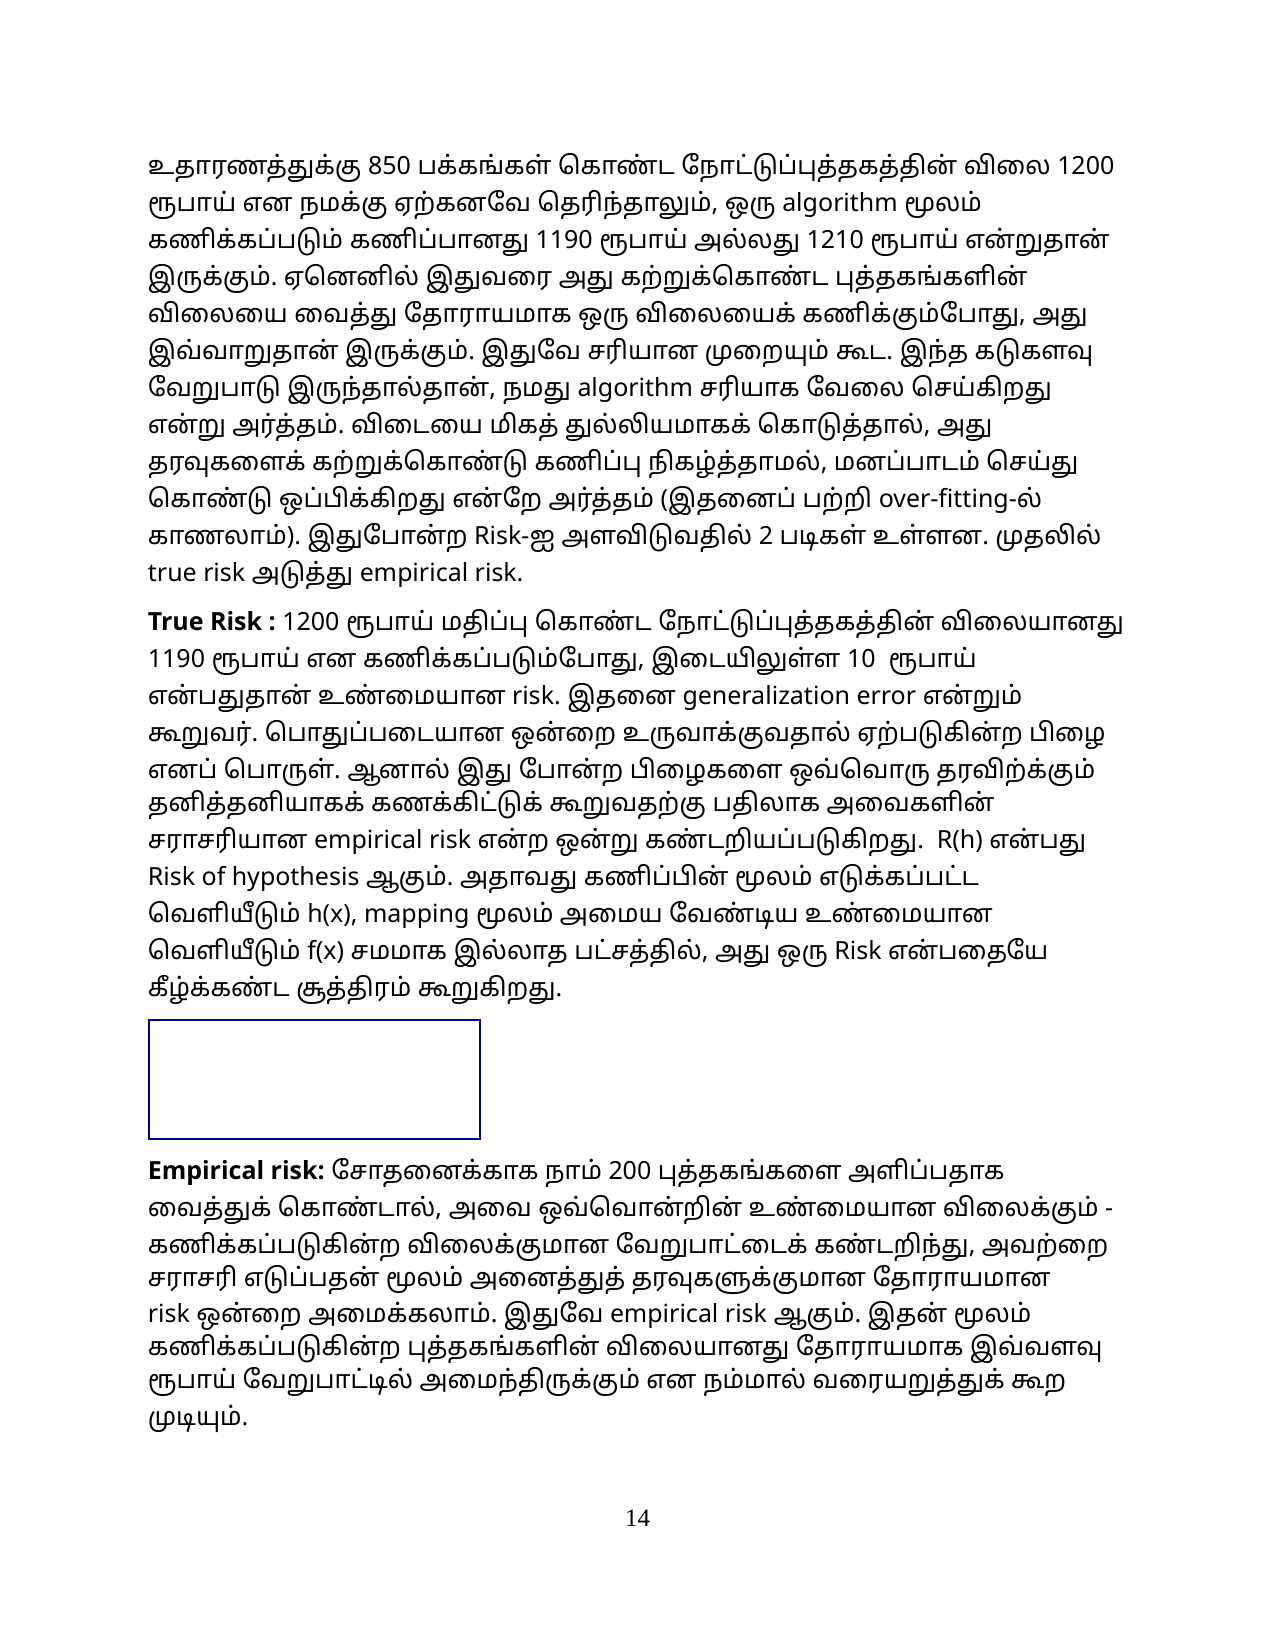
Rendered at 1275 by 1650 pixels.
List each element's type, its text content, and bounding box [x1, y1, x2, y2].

text True Risk : 1200 ரூபாய் மதிப்பு கொண்ட நோட்டுப்புத்தகத்தின் விலையானது 1190 ரூபாய் என கணிக்கப்படும்போது, இடையிலுள்ள 10 ரூபாய் என்பதுதான் உண்மையான risk. இதனை generalization error என்றும் கூறுவர். பொதுப்படையான ஒன்றை உருவாக்குவதால் ஏற்படுகின்ற பிழை எனப் பொருள். ஆனால் இது போன்ற பிழைகளை ஒவ்வொரு தரவிற்க்கும் தனித்தனியாகக் கணக்கிட்டுக் கூறுவதற்கு பதிலாக அவைகளின் சராசரியான empirical risk என்ற ஒன்று கண்டறியப்படுகிறது. R(h) என்பது Risk of hypothesis ஆகும். அதாவது கணிப்பின் மூலம் எடுக்கப்பட்ட வெளியீடும் h(x), mapping மூலம் அமைய வேண்டிய உண்மையான வெளியீடும் f(x) சமமாக இல்லாத பட்சத்தில், அது ஒரு Risk என்பதையே கீழ்க்கண்ட சூத்திரம் கூறுகிறது. [118, 574, 1157, 1006]
text உதாரணத்துக்கு 850 பக்கங்கள் கொண்ட நோட்டுப்புத்தகத்தின் விலை 1200 ரூபாய் என நமக்கு ஏற்கனவே தெரிந்தாலும், ஒரு algorithm மூலம் கணிக்கப்படும் கணிப்பானது 1190 ரூபாய் அல்லது 1210 ரூபாய் என்றுதான் இருக்கும். ஏனெனில் இதுவரை அது கற்றுக்கொண்ட புத்தகங்களின் விலையை வைத்து தோராயமாக ஒரு விலையைக் கணிக்கும்போது, அது இவ்வாறுதான் இருக்கும். இதுவே சரியான முறையும் கூட. இந்த கடுகளவு வேறுபாடு இருந்தால்தான், நமது algorithm சரியாக வேலை செய்கிறது என்று அர்த்தம். விடையை மிகத் துல்லியமாகக் கொடுத்தால், அது தரவுகளைக் கற்றுக்கொண்டு கணிப்பு நிகழ்த்தாமல், மனப்பாடம் செய்து கொண்டு ஒப்பிக்கிறது என்றே அர்த்தம் (இதனைப் பற்றி over-fitting-ல் காணலாம்). இதுபோன்ற Risk-ஐ அளவிடுவதில் 2 படிகள் உள்ளன. முதலில் true risk அடுத்து empirical risk. [118, 118, 1157, 574]
text Empirical risk: சோதனைக்காக நாம் 200 புத்தகங்களை அளிப்பதாக வைத்துக் கொண்டால், அவை ஒவ்வொன்றின் உண்மையான விலைக்கும் - கணிக்கப்படுகின்ற விலைக்குமான வேறுபாட்டைக் கண்டறிந்து, அவற்றை சராசரி எடுப்பதன் மூலம் அனைத்துத் தரவுகளுக்குமான தோராயமான risk ஒன்றை அமைக்கலாம். இதுவே empirical risk ஆகும். இதன் மூலம் கணிக்கப்படுகின்ற புத்தகங்களின் விலையானது தோராயமாக இவ்வளவு ரூபாய் வேறுபாட்டில் அமைந்திருக்கும் என நம்மால் வரையறுத்துக் கூற முடியும். [118, 1123, 1157, 1465]
